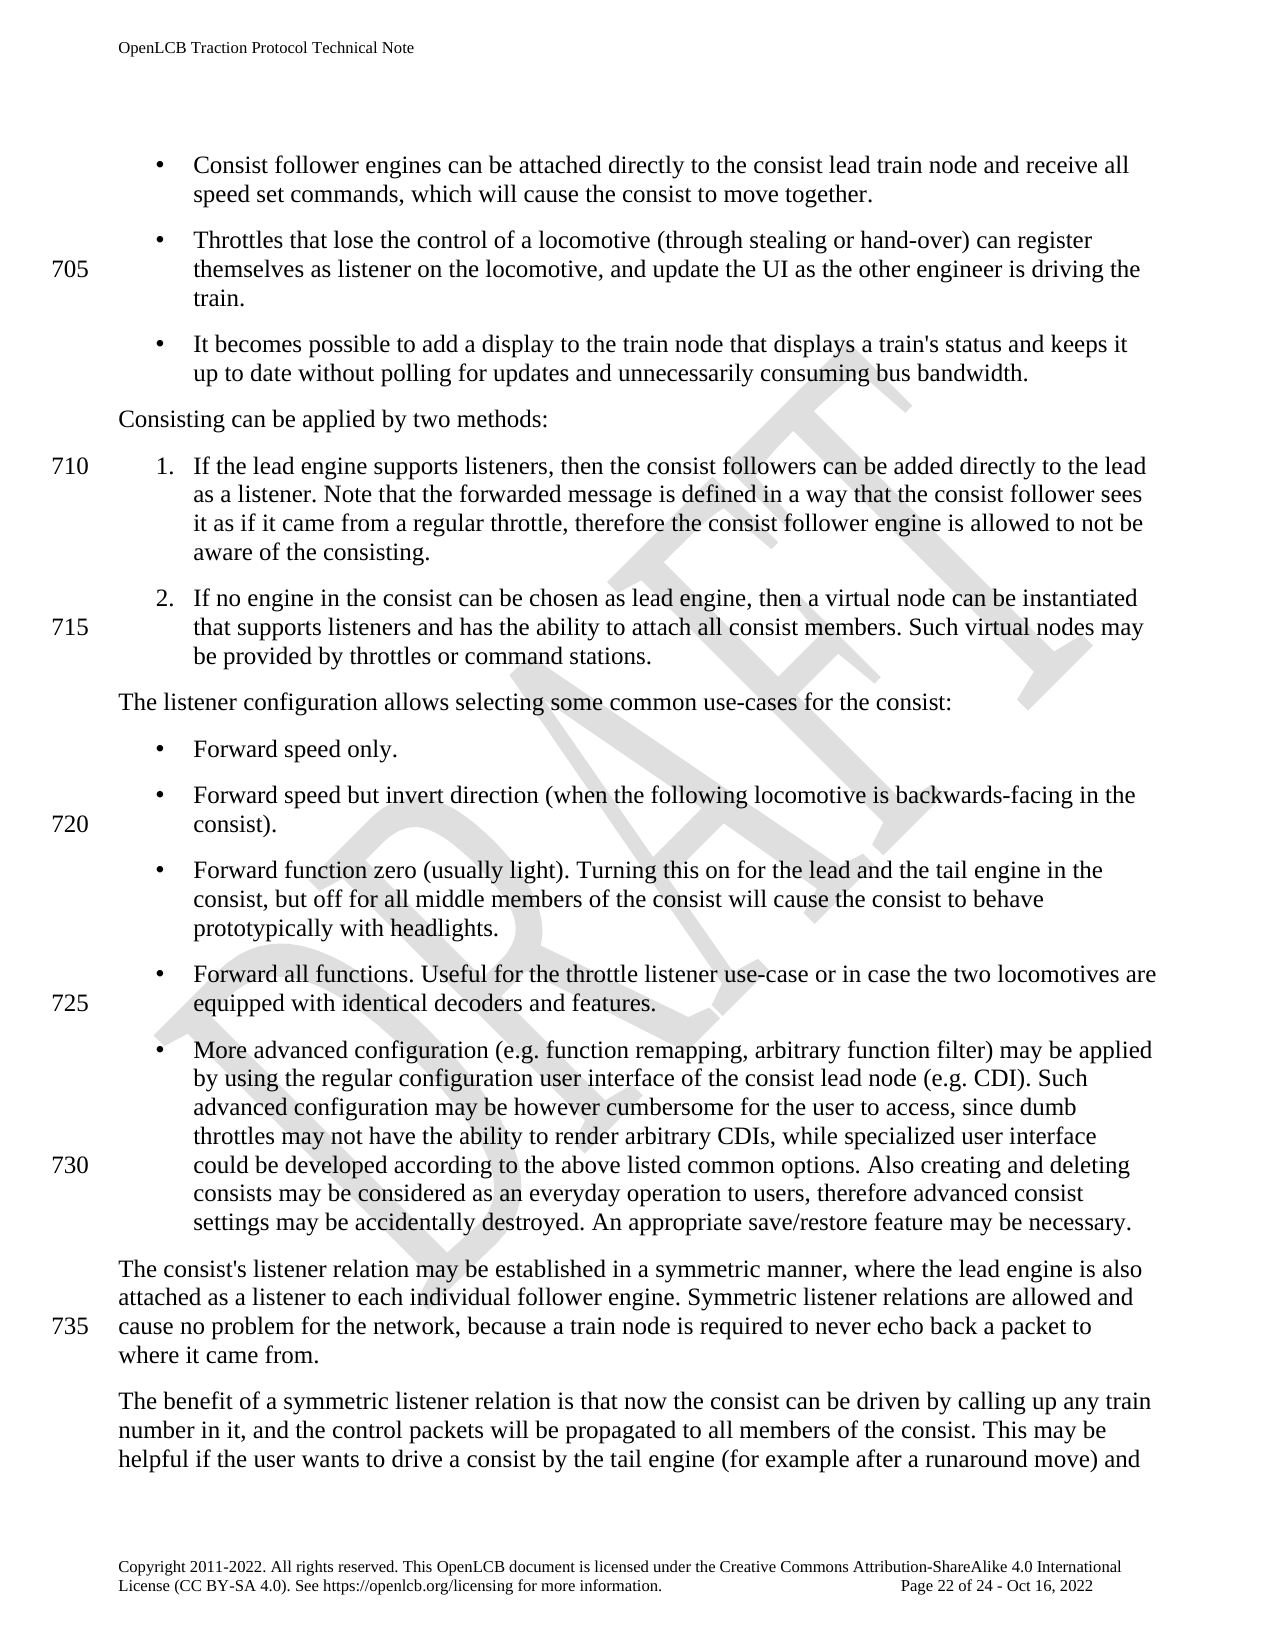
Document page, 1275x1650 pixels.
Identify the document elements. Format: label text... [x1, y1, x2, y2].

text The consist's listener relation may be established in a symmetric manner, where the lead engine is also attached as a listener to each individual follower engine. Symmetric listener relations are allowed and cause no problem for the network, because a train node is required to never echo back a packet to where it came from. [118, 1254, 1157, 1369]
list Forward all functions. Useful for the throttle listener use-case or in case the two locomotives are equipped with identical decoders and features. [156, 959, 231, 1017]
list Forward speed only. [156, 734, 569, 763]
list If the lead engine supports listeners, then the consist followers can be added directly to the lead as a listener. Note that the forwarded message is defined in a way that the consist follower sees it as if it came from a regular throttle, therefore the consist follower engine is allowed to not be aware of the consisting. [156, 451, 927, 566]
list [647, 734, 823, 763]
list More advanced configuration (e.g. function remapping, arbitrary function filter) may be applied by using the regular configuration user interface of the consist lead node (e.g. CDI). Such advanced configuration may be however cumbersome for the user to access, since dumb throttles may not have the ability to render arbitrary CDIs, while specialized user interface could be developed according to the above listed common options. Also creating and deleting consists may be considered as an everyday operation to users, therefore advanced consist settings may be accidentally destroyed. An appropriate save/restore feature may be necessary. [156, 1035, 389, 1236]
list Forward all functions. Useful for the throttle listener use-case or in case the two locomotives are equipped with identical decoders and features. [723, 959, 1157, 1017]
list Forward speed but invert direction (when the following locomotive is backwards-facing in the consist). [601, 780, 701, 838]
list Forward speed but invert direction (when the following locomotive is backwards-facing in the consist). [156, 780, 621, 838]
list More advanced configuration (e.g. function remapping, arbitrary function filter) may be applied by using the regular configuration user interface of the consist lead node (e.g. CDI). Such advanced configuration may be however cumbersome for the user to access, since dumb throttles may not have the ability to render arbitrary CDIs, while specialized user interface could be developed according to the above listed common options. Also creating and deleting consists may be considered as an everyday operation to users, therefore advanced consist settings may be accidentally destroyed. An appropriate save/restore feature may be necessary. [435, 1035, 1157, 1236]
list Forward all functions. Useful for the throttle listener use-case or in case the two locomotives are equipped with identical decoders and features. [502, 972, 615, 1017]
text Consisting can be applied by two methods: [118, 404, 784, 433]
text The listener configuration allows selecting some common use-cases for the consist: [118, 687, 536, 716]
list Forward speed but invert direction (when the following locomotive is backwards-facing in the consist). [883, 780, 1157, 838]
list If no engine in the consist can be chosen as lead engine, then a virtual node can be instantiated that supports listeners and has the ability to attach all consist members. Such virtual nodes may be provided by throttles or command stations. [686, 583, 1031, 670]
list [569, 734, 634, 763]
list [837, 734, 1157, 763]
list Forward speed but invert direction (when the following locomotive is backwards-facing in the consist). [715, 780, 882, 838]
list Throttles that lose the control of a locomotive (through stealing or hand-over) can register themselves as listener on the locomotive, and update the UI as the other engineer is driving the train. [156, 225, 1157, 311]
list Forward function zero (usually light). Turning this on for the lead and the tail engine in the consist, but off for all middle members of the consist will cause the consist to behave prototypically with headlights. [509, 856, 692, 942]
list Forward function zero (usually light). Turning this on for the lead and the tail engine in the consist, but off for all middle members of the consist will cause the consist to behave prototypically with headlights. [366, 856, 515, 942]
list If no engine in the consist can be chosen as lead engine, then a virtual node can be instantiated that supports listeners and has the ability to attach all consist members. Such virtual nodes may be provided by throttles or command stations. [156, 583, 730, 670]
text The listener configuration allows selecting some common use-cases for the consist: [798, 687, 1157, 716]
list Forward all functions. Useful for the throttle listener use-case or in case the two locomotives are equipped with identical decoders and features. [211, 977, 366, 1017]
list Forward function zero (usually light). Turning this on for the lead and the tail engine in the consist, but off for all middle members of the consist will cause the consist to behave prototypically with headlights. [156, 856, 405, 942]
list Forward all functions. Useful for the throttle listener use-case or in case the two locomotives are equipped with identical decoders and features. [339, 959, 480, 1017]
list It becomes possible to add a display to the train node that displays a train's status and keeps it up to date without polling for updates and unnecessarily consuming bus bandwidth. [156, 329, 1157, 387]
text [815, 404, 1157, 433]
list Consist follower engines can be attached directly to the consist lead train node and receive all speed set commands, which will cause the consist to move together. [156, 150, 1157, 207]
list If the lead engine supports listeners, then the consist followers can be added directly to the lead as a listener. Note that the forwarded message is defined in a way that the consist follower sees it as if it came from a regular throttle, therefore the consist follower engine is allowed to not be aware of the consisting. [855, 451, 1157, 566]
list Forward all functions. Useful for the throttle listener use-case or in case the two locomotives are equipped with identical decoders and features. [571, 959, 722, 1017]
text The benefit of a symmetric listener relation is that now the consist can be driven by calling up any train number in it, and the control packets will be propagated to all members of the consist. This may be helpful if the user wants to drive a consist by the tail engine (for example after a runaround move) and [118, 1386, 1157, 1473]
list If no engine in the consist can be chosen as lead engine, then a virtual node can be instantiated that supports listeners and has the ability to attach all consist members. Such virtual nodes may be provided by throttles or command stations. [987, 583, 1157, 670]
list More advanced configuration (e.g. function remapping, arbitrary function filter) may be applied by using the regular configuration user interface of the consist lead node (e.g. CDI). Such advanced configuration may be however cumbersome for the user to access, since dumb throttles may not have the ability to render arbitrary CDIs, while specialized user interface could be developed according to the above listed common options. Also creating and deleting consists may be considered as an everyday operation to users, therefore advanced consist settings may be accidentally destroyed. An appropriate save/restore feature may be necessary. [231, 1035, 494, 1236]
list Forward function zero (usually light). Turning this on for the lead and the tail engine in the consist, but off for all middle members of the consist will cause the consist to behave prototypically with headlights. [670, 856, 1157, 942]
text The listener configuration allows selecting some common use-cases for the consist: [578, 687, 776, 716]
